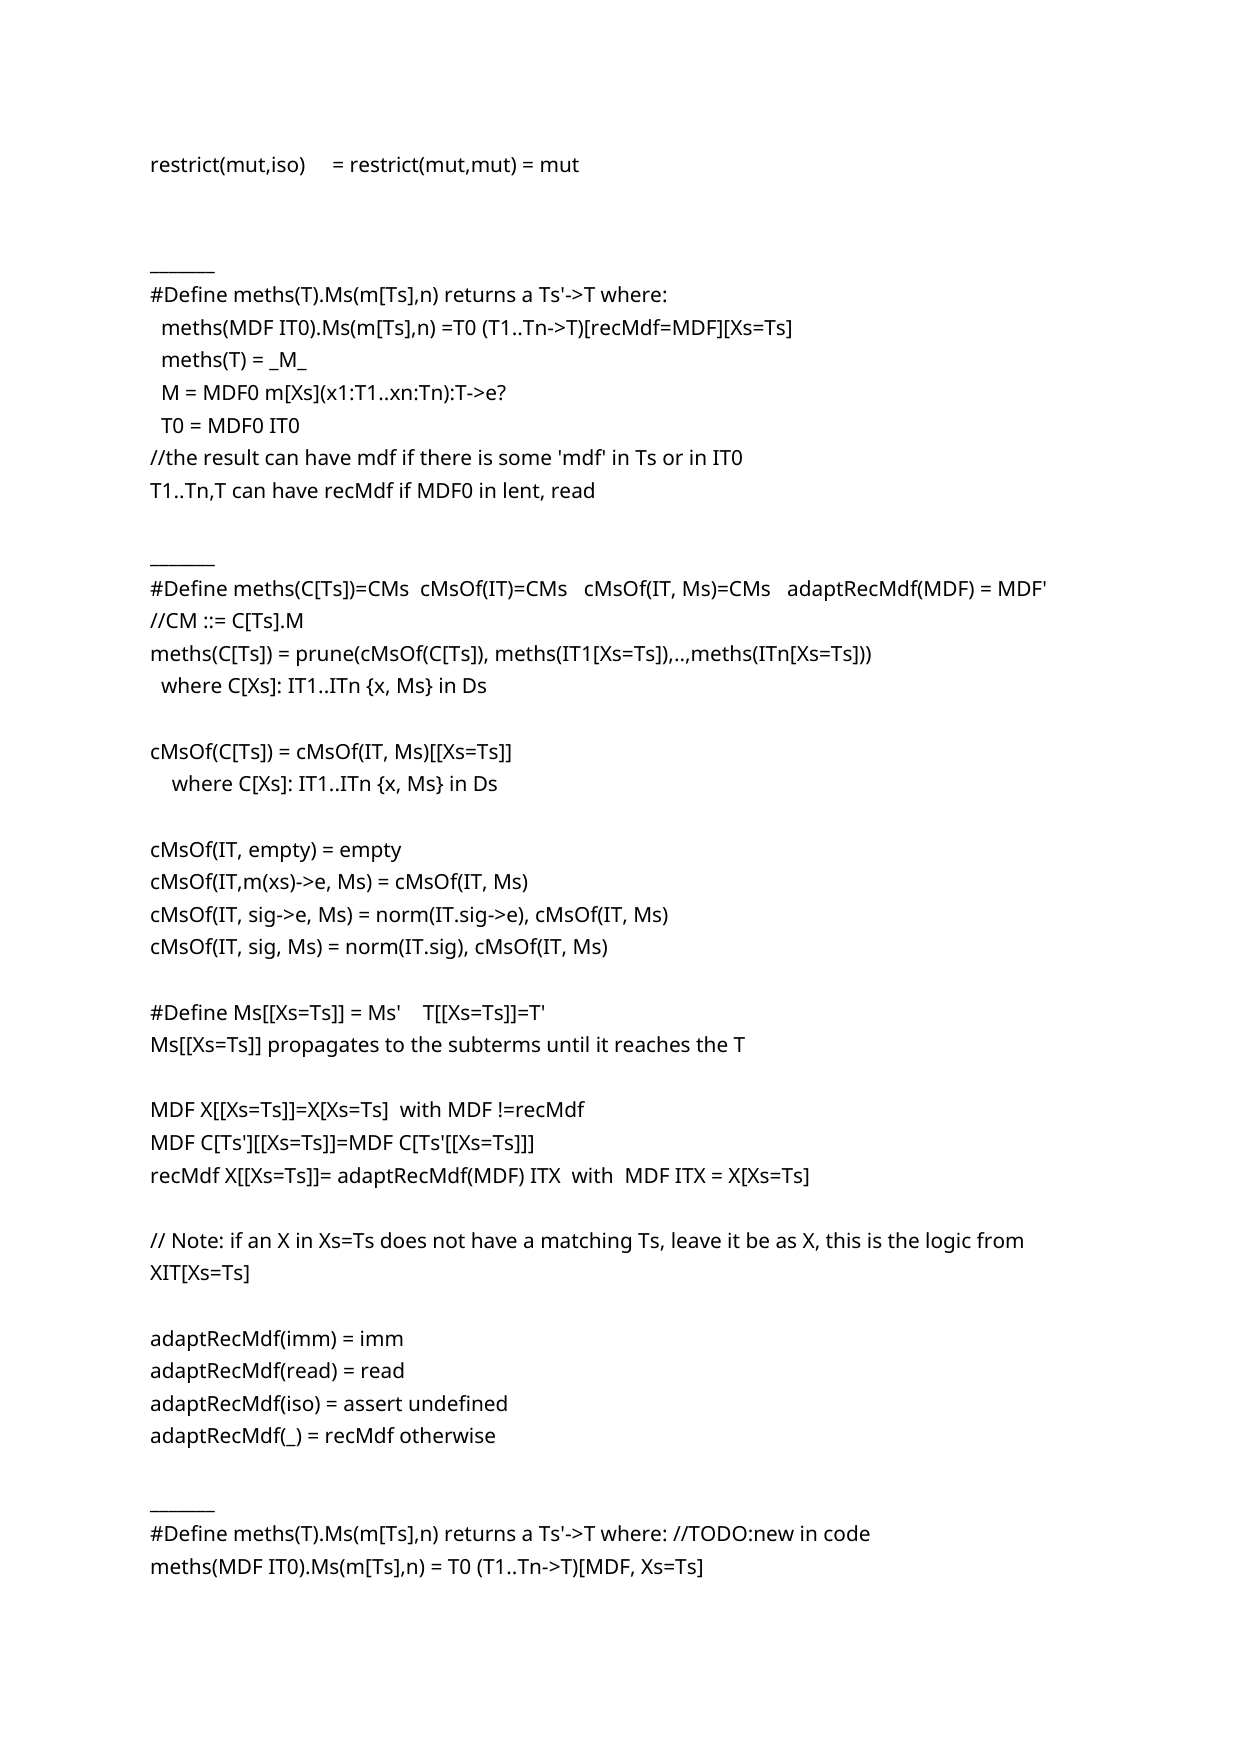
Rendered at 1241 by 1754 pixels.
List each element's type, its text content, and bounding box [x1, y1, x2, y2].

text #Define meths(T).Ms(m[Ts],n) returns a Ts'->T where: //TODO:new in code [150, 1519, 1090, 1548]
text cMsOf(IT, sig->e, Ms) = norm(IT.sig->e), cMsOf(IT, Ms) [150, 900, 1090, 928]
text adaptRecMdf(read) = read [150, 1356, 1090, 1385]
text T1..Tn,T can have recMdf if MDF0 in lent, read [150, 476, 1090, 504]
text _______ [150, 1487, 1090, 1515]
text adaptRecMdf(iso) = assert undefined [150, 1389, 1090, 1417]
text meths(T) = _M_ [150, 346, 1090, 374]
text cMsOf(IT,m(xs)->e, Ms) = cMsOf(IT, Ms) [150, 867, 1090, 896]
text // Note: if an X in Xs=Ts does not have a matching Ts, leave it be as X, this is the logic from XIT[Xs=Ts] [150, 1226, 1090, 1287]
text MDF X[[Xs=Ts]]=X[Xs=Ts] with MDF !=recMdf [150, 1096, 1090, 1124]
text #Define Ms[[Xs=Ts]] = Ms' T[[Xs=Ts]]=T' [150, 998, 1090, 1026]
text //CM ::= C[Ts].M [150, 606, 1090, 635]
text recMdf X[[Xs=Ts]]= adaptRecMdf(MDF) ITX with MDF ITX = X[Xs=Ts] [150, 1161, 1090, 1189]
text adaptRecMdf(imm) = imm [150, 1324, 1090, 1352]
text #Define meths(C[Ts])=CMs cMsOf(IT)=CMs cMsOf(IT, Ms)=CMs adaptRecMdf(MDF) = MDF' [150, 574, 1090, 602]
text meths(MDF IT0).Ms(m[Ts],n) = T0 (T1..Tn->T)[MDF, Xs=Ts] [150, 1552, 1090, 1580]
text //the result can have mdf if there is some 'mdf' in Ts or in IT0 [150, 443, 1090, 472]
text restrict(mut,iso) = restrict(mut,mut) = mut [150, 150, 1090, 178]
text cMsOf(IT, empty) = empty [150, 835, 1090, 863]
text #Define meths(T).Ms(m[Ts],n) returns a Ts'->T where: [150, 280, 1090, 309]
text meths(C[Ts]) = prune(cMsOf(C[Ts]), meths(IT1[Xs=Ts]),..,meths(ITn[Xs=Ts])) [150, 639, 1090, 667]
text meths(MDF IT0).Ms(m[Ts],n) =T0 (T1..Tn->T)[recMdf=MDF][Xs=Ts] [150, 313, 1090, 341]
text cMsOf(IT, sig, Ms) = norm(IT.sig), cMsOf(IT, Ms) [150, 932, 1090, 961]
text MDF C[Ts'][[Xs=Ts]]=MDF C[Ts'[[Xs=Ts]]] [150, 1128, 1090, 1157]
text where C[Xs]: IT1..ITn {x, Ms} in Ds [150, 769, 1090, 798]
text M = MDF0 m[Xs](x1:T1..xn:Tn):T->e? [150, 378, 1090, 407]
text cMsOf(C[Ts]) = cMsOf(IT, Ms)[[Xs=Ts]] [150, 737, 1090, 765]
text Ms[[Xs=Ts]] propagates to the subterms until it reaches the T [150, 1030, 1090, 1059]
text where C[Xs]: IT1..ITn {x, Ms} in Ds [150, 672, 1090, 700]
text _______ [150, 248, 1090, 276]
text _______ [150, 541, 1090, 570]
text T0 = MDF0 IT0 [150, 411, 1090, 439]
text adaptRecMdf(_) = recMdf otherwise [150, 1422, 1090, 1450]
